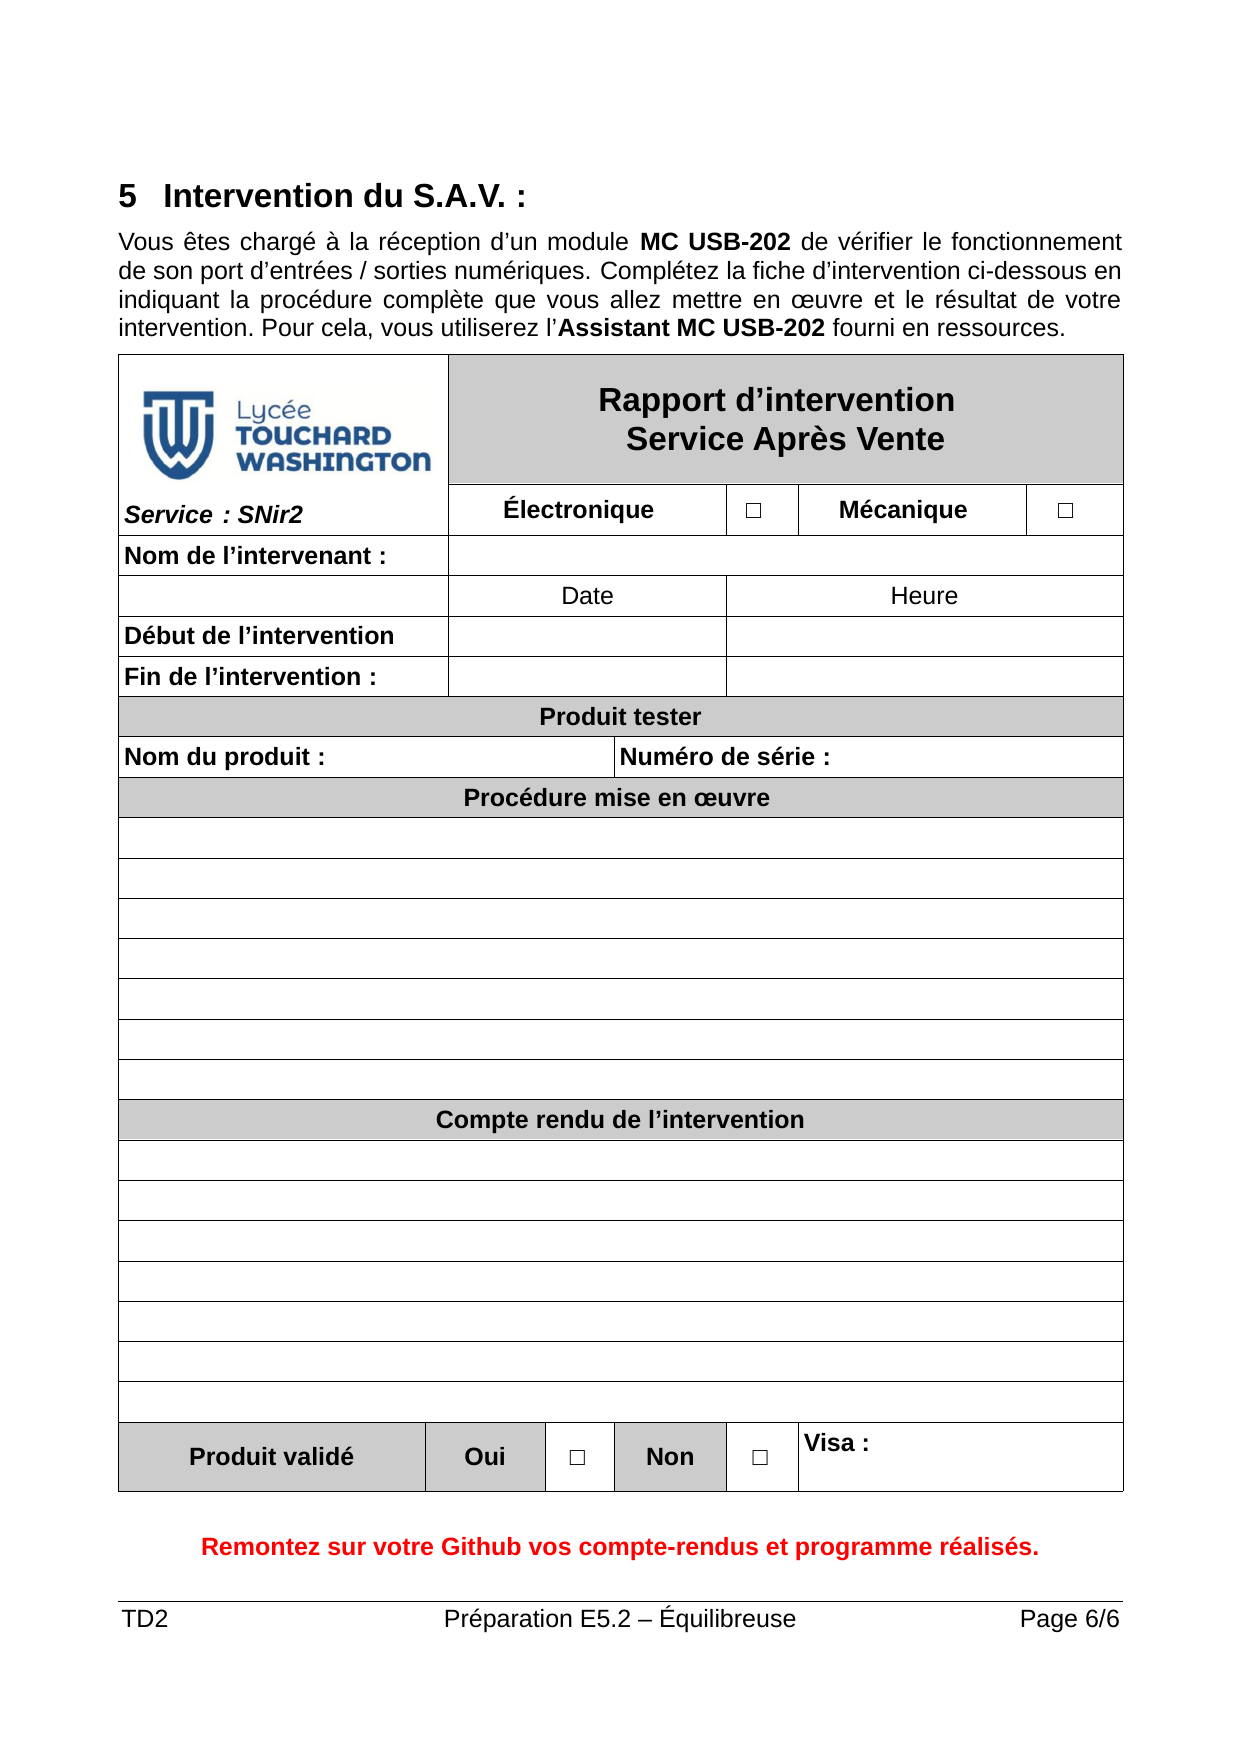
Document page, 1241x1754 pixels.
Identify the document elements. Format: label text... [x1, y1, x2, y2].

table_cell [119, 859, 1123, 898]
table_cell [727, 617, 1123, 656]
text Remontez sur votre Github vos compte-rendus et programme réalisés. [118, 1531, 1123, 1560]
table_cell [119, 1262, 1123, 1301]
table_cell [449, 536, 1123, 575]
subtitle Intervention du S.A.V. : [118, 176, 1123, 215]
table_cell Oui [426, 1423, 545, 1491]
table_cell Produit validé [119, 1423, 425, 1491]
table_header Rapport d’intervention Service Après Vente [449, 355, 1123, 483]
table_cell [119, 1342, 1123, 1381]
table_cell Non [615, 1423, 726, 1491]
table_cell Numéro de série : [615, 737, 1123, 777]
table_cell □ [727, 485, 798, 535]
table_header Service : SNir2 [119, 355, 448, 535]
table_cell [119, 899, 1123, 938]
table_cell [119, 939, 1123, 978]
table_cell [119, 979, 1123, 1019]
table_cell Date [449, 576, 726, 616]
table_cell [119, 1141, 1123, 1180]
table_cell [449, 657, 726, 696]
picture [138, 385, 437, 483]
table_cell [727, 657, 1123, 696]
table_cell [449, 617, 726, 656]
table_cell Nom de l’intervenant : [119, 536, 448, 575]
table_cell □ [1027, 485, 1123, 535]
table_cell Visa : [799, 1423, 1123, 1491]
table_cell [119, 818, 1123, 857]
table_cell Procédure mise en œuvre [119, 778, 1123, 817]
table_cell Mécanique [799, 485, 1026, 535]
table_cell [119, 576, 448, 616]
table_cell Produit tester [119, 697, 1123, 736]
table_cell □ [727, 1423, 798, 1491]
table_cell [119, 1382, 1123, 1422]
table_cell [119, 1302, 1123, 1341]
table_cell Heure [727, 576, 1123, 616]
table_cell [119, 1020, 1123, 1059]
table_cell Compte rendu de l’intervention [119, 1100, 1123, 1139]
table_cell Fin de l’intervention : [119, 657, 448, 696]
table_cell □ [546, 1423, 614, 1491]
table_cell Nom du produit : [119, 737, 614, 777]
table_cell [119, 1221, 1123, 1261]
text Vous êtes chargé à la réception d’un module MC USB-202 de vérifier le fonctionnement de son port d’entrées / sorties numériques. Complétez la fiche d’intervention ci-dessous en indiquant la procédure complète que vous allez mettre en œuvre et le résultat de votre intervention. Pour cela, vous utiliserez l’Assistant MC USB-202 fourni en ressources. [118, 227, 1123, 342]
table_cell [119, 1181, 1123, 1220]
table_cell Début de l’intervention [119, 617, 448, 656]
table_cell [119, 1060, 1123, 1099]
table_cell Électronique [449, 485, 726, 535]
